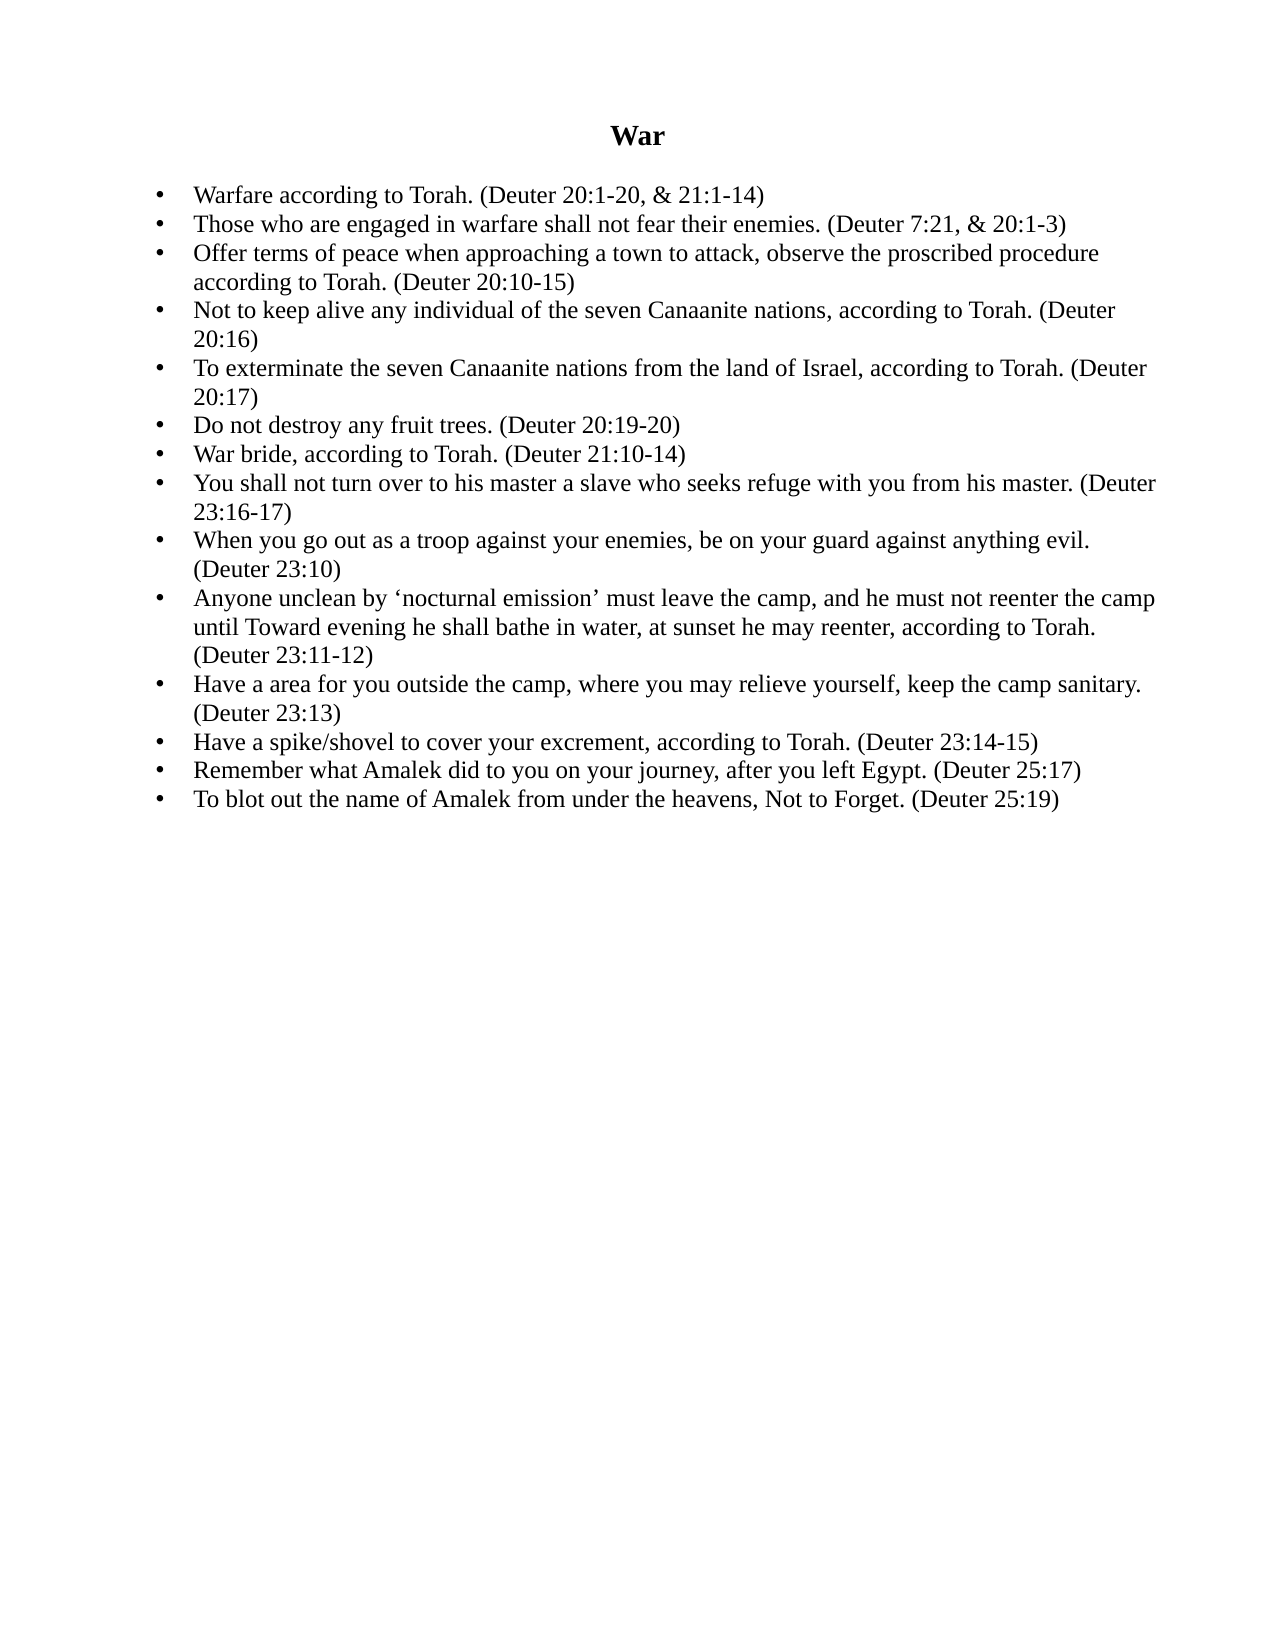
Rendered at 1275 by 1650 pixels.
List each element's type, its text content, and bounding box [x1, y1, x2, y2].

list Those who are engaged in warfare shall not fear their enemies. (Deuter 7:21, & 20:1-3) [156, 209, 1157, 238]
list To exterminate the seven Canaanite nations from the land of Israel, according to Torah. (Deuter 20:17) [156, 353, 1157, 410]
list You shall not turn over to his master a slave who seeks refuge with you from his master. (Deuter 23:16-17) [156, 468, 1157, 525]
list Anyone unclean by ‘nocturnal emission’ must leave the camp, and he must not reenter the camp until Toward evening he shall bathe in water, at sunset he may reenter, according to Torah. (Deuter 23:11-12) [156, 583, 1157, 669]
list War bride, according to Torah. (Deuter 21:10-14) [156, 439, 1157, 468]
list Warfare according to Torah. (Deuter 20:1-20, & 21:1-14) [156, 180, 1157, 209]
list Have a spike/shovel to cover your excrement, according to Torah. (Deuter 23:14-15) [156, 727, 1157, 755]
list When you go out as a troop against your enemies, be on your guard against anything evil. (Deuter 23:10) [156, 525, 1157, 583]
list Offer terms of peace when approaching a town to attack, observe the proscribed procedure according to Torah. (Deuter 20:10-15) [156, 238, 1157, 295]
list Do not destroy any fruit trees. (Deuter 20:19-20) [156, 410, 1157, 439]
list To blot out the name of Amalek from under the heavens, Not to Forget. (Deuter 25:19) [156, 784, 1157, 813]
list Remember what Amalek did to you on your journey, after you left Egypt. (Deuter 25:17) [156, 755, 1157, 784]
list Not to keep alive any individual of the seven Canaanite nations, according to Torah. (Deuter 20:16) [156, 295, 1157, 353]
text War [118, 118, 1157, 152]
list Have a area for you outside the camp, where you may relieve yourself, keep the camp sanitary. (Deuter 23:13) [156, 669, 1157, 727]
